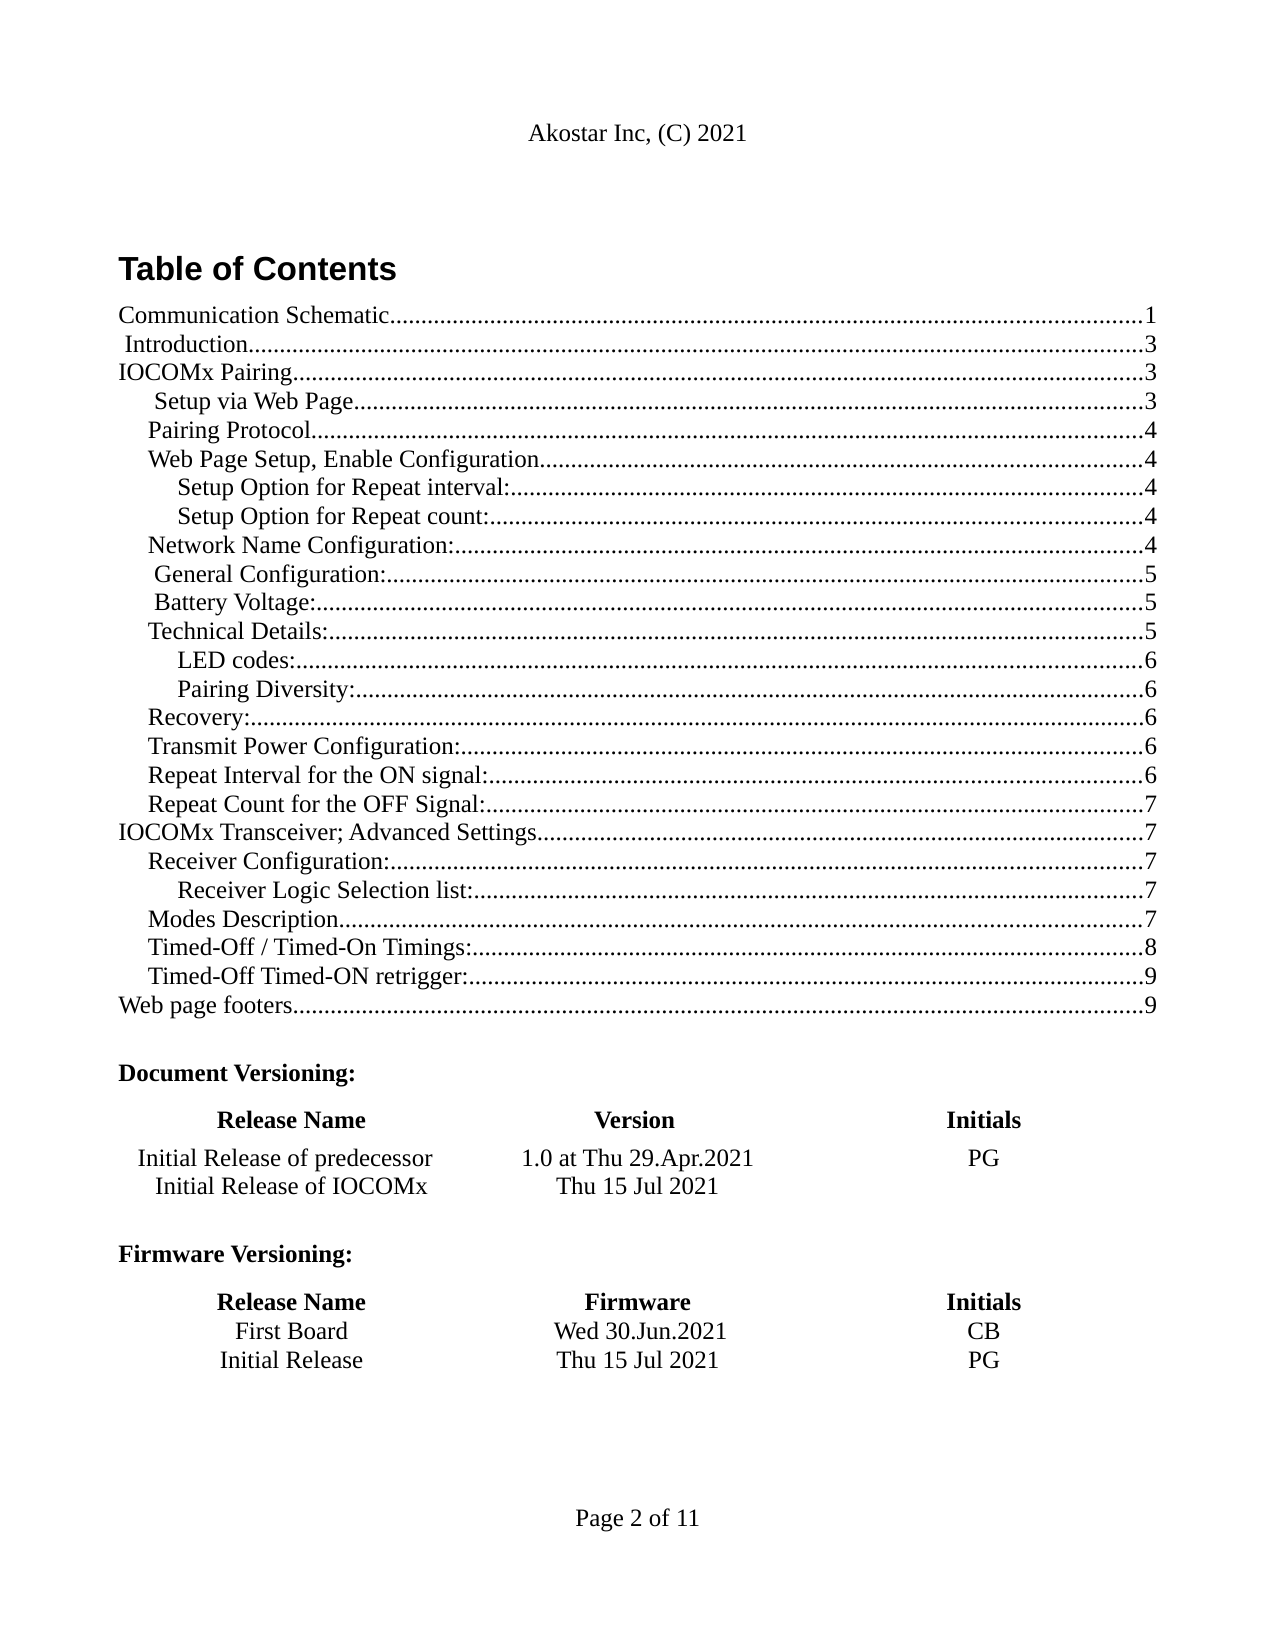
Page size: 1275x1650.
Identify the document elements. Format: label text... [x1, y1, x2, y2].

table_cell [464, 1374, 811, 1402]
table_cell Initial Release [118, 1345, 464, 1373]
text LED codes: 6 [177, 645, 1157, 674]
table_cell [811, 1374, 1157, 1402]
text Introduction 3 [118, 329, 1157, 357]
table_cell Initial Release of predecessor [118, 1143, 464, 1171]
text Receiver Configuration: 7 [148, 846, 1157, 875]
text Network Name Configuration: 4 [148, 530, 1157, 559]
text IOCOMx Transceiver; Advanced Settings 7 [118, 817, 1157, 846]
text Battery Voltage: 5 [148, 587, 1157, 616]
text Technical Details: 5 [148, 616, 1157, 645]
table_header Initials [811, 1106, 1157, 1143]
table_cell [118, 1374, 464, 1402]
text Pairing Diversity: 6 [177, 674, 1157, 702]
text Pairing Protocol 4 [148, 415, 1157, 444]
text Setup via Web Page 3 [148, 386, 1157, 415]
text Repeat Interval for the ON signal: 6 [148, 760, 1157, 789]
table_cell 1.0 at Thu 29.Apr.2021 [464, 1143, 811, 1171]
text IOCOMx Pairing 3 [118, 357, 1157, 386]
table_cell PG [811, 1143, 1157, 1171]
table_cell First Board [118, 1316, 464, 1345]
text Timed-Off / Timed-On Timings: 8 [148, 932, 1157, 961]
text Firmware Versioning: [118, 1239, 1157, 1268]
table_cell PG [811, 1345, 1157, 1373]
subtitle Table of Contents [118, 249, 1157, 287]
table_cell Thu 15 Jul 2021 [464, 1171, 811, 1200]
text Receiver Logic Selection list: 7 [177, 875, 1157, 904]
text Communication Schematic 1 [118, 300, 1157, 329]
table_cell Initial Release of IOCOMx [118, 1171, 464, 1200]
table_cell Thu 15 Jul 2021 [464, 1345, 811, 1373]
table_header Release Name [118, 1106, 464, 1143]
text Recovery: 6 [148, 702, 1157, 731]
text General Configuration: 5 [148, 559, 1157, 587]
text Timed-Off Timed-ON retrigger: 9 [148, 961, 1157, 990]
table_header Release Name [118, 1287, 464, 1316]
text Setup Option for Repeat interval: 4 [177, 472, 1157, 501]
table_header Version [464, 1106, 811, 1143]
table_cell [811, 1171, 1157, 1200]
table_cell Wed 30.Jun.2021 [464, 1316, 811, 1345]
table_header Initials [811, 1287, 1157, 1316]
text Document Versioning: [118, 1058, 1157, 1087]
text Transmit Power Configuration: 6 [148, 731, 1157, 760]
text Modes Description 7 [148, 904, 1157, 932]
table_header Firmware [464, 1287, 811, 1316]
text Web Page Setup, Enable Configuration 4 [148, 444, 1157, 472]
text Web page footers 9 [118, 990, 1157, 1019]
text Setup Option for Repeat count: 4 [177, 501, 1157, 530]
text Repeat Count for the OFF Signal: 7 [148, 789, 1157, 817]
table_cell CB [811, 1316, 1157, 1345]
